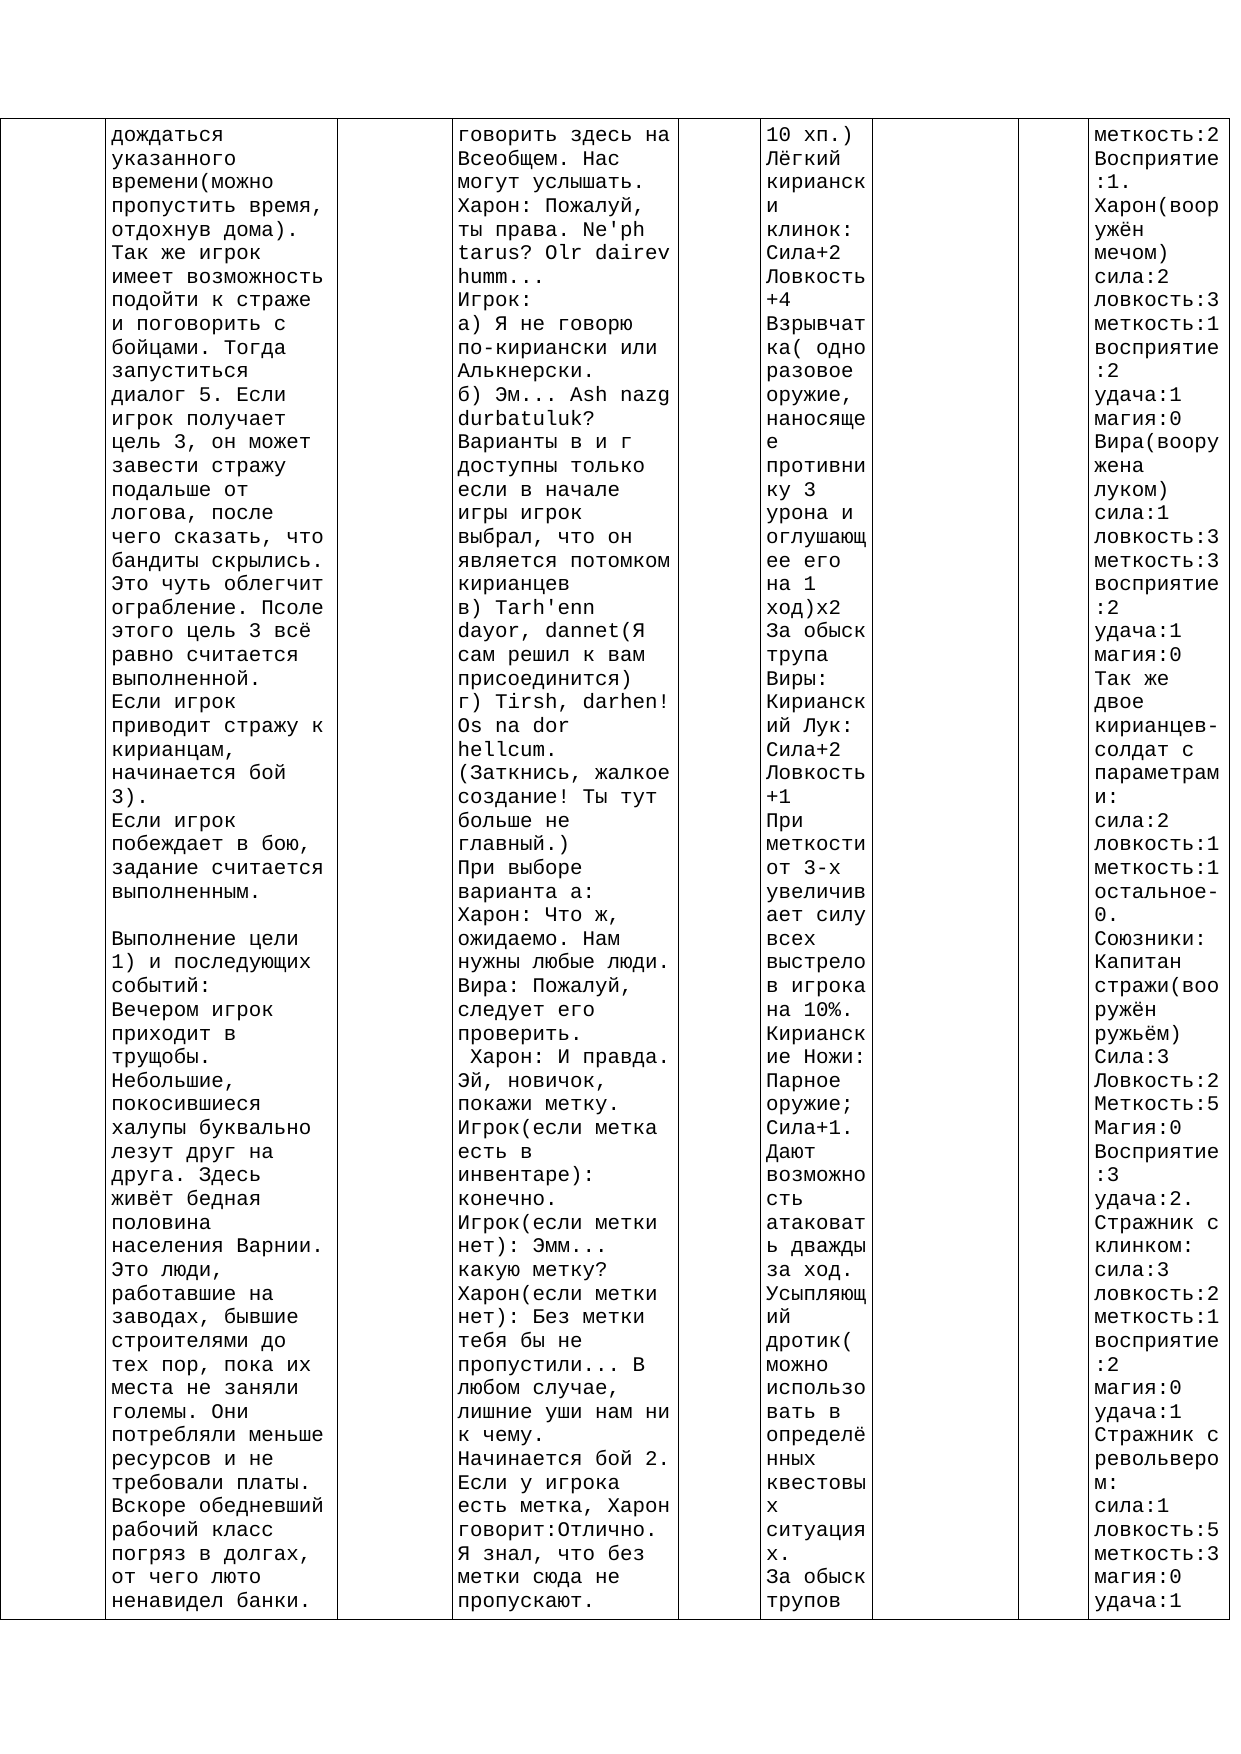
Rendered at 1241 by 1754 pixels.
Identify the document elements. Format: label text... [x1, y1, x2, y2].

table_cell [873, 119, 1018, 1619]
table_cell [1, 119, 105, 1619]
table_cell 10 хп.) Лёгкий кириански клинок: Сила+2 Ловкость+4 Взрывчатка( одноразовое оружие, наносящее противнику 3 урона и оглушающее его на 1 ход)х2 За обыск трупа Виры: Кирианский Лук: Сила+2 Ловкость+1 При меткости от 3-х увеличивает силу всех выстрелов игрока на 10%. Кирианские Ножи: Парное оружие; Сила+1. Дают возможность атаковать дважды за ход. Усыпляющий дротик( можно использовать в определённых квестовых ситуациях. За обыск трупов [761, 119, 872, 1619]
table_cell меткость:2 Восприятие:1. Харон(вооружён мечом) сила:2 ловкость:3 меткость:1 восприятие:2 удача:1 магия:0 Вира(вооружена луком) сила:1 ловкость:3 меткость:3 восприятие:2 удача:1 магия:0 Так же двое кирианцев- солдат с параметрами: сила:2 ловкость:1 меткость:1 остальное-0. Союзники: Капитан стражи(вооружён ружьём) Сила:3 Ловкость:2 Меткость:5 Магия:0 Восприятие:3 удача:2. Стражник с клинком: сила:3 ловкость:2 меткость:1 восприятие:2 магия:0 удача:1 Стражник с револьвером: сила:1 ловкость:5 меткость:3 магия:0 удача:1 [1089, 119, 1229, 1619]
table_cell говорить здесь на Всеобщем. Нас могут услышать. Харон: Пожалуй, ты права. Ne'ph tarus? Olr dairev humm... Игрок: а) Я не говорю по-кириански или Алькнерски. б) Эм... Ash nazg durbatuluk? Варианты в и г доступны только если в начале игры игрок выбрал, что он является потомком кирианцев в) Tarh'enn dayor, dannet(Я сам решил к вам присоединится) г) Tirsh, darhen! Os na dor hellcum. (Заткнись, жалкое создание! Ты тут больше не главный.) При выборе варианта а: Харон: Что ж, ожидаемо. Нам нужны любые люди. Вира: Пожалуй, следует его проверить. Харон: И правда. Эй, новичок, покажи метку. Игрок(если метка есть в инвентаре): конечно. Игрок(если метки нет): Эмм... какую метку? Харон(если метки нет): Без метки тебя бы не пропустили... В любом случае, лишние уши нам ни к чему. Начинается бой 2. Если у игрока есть метка, Харон говорит:Отлично. Я знал, что без метки сюда не пропускают. [453, 119, 678, 1619]
table_cell дождаться указанного времени(можно пропустить время, отдохнув дома). Так же игрок имеет возможность подойти к страже и поговорить с бойцами. Тогда запуститься диалог 5. Если игрок получает цель 3, он может завести стражу подальше от логова, после чего сказать, что бандиты скрылись. Это чуть облегчит ограбление. Псоле этого цель 3 всё равно считается выполненной. Если игрок приводит стражу к кирианцам, начинается бой 3). Если игрок побеждает в бою, задание считается выполненным. Выполнение цели 1) и последующих событий: Вечером игрок приходит в трущобы. Небольшие, покосившиеся халупы буквально лезут друг на друга. Здесь живёт бедная половина населения Варнии. Это люди, работавшие на заводах, бывшие строителями до тех пор, пока их места не заняли големы. Они потребляли меньше ресурсов и не требовали платы. Вскоре обедневший рабочий класс погряз в долгах, от чего люто ненавидел банки. [106, 119, 337, 1619]
table_cell [338, 119, 452, 1619]
table_cell [1019, 119, 1088, 1619]
table_cell [679, 119, 760, 1619]
